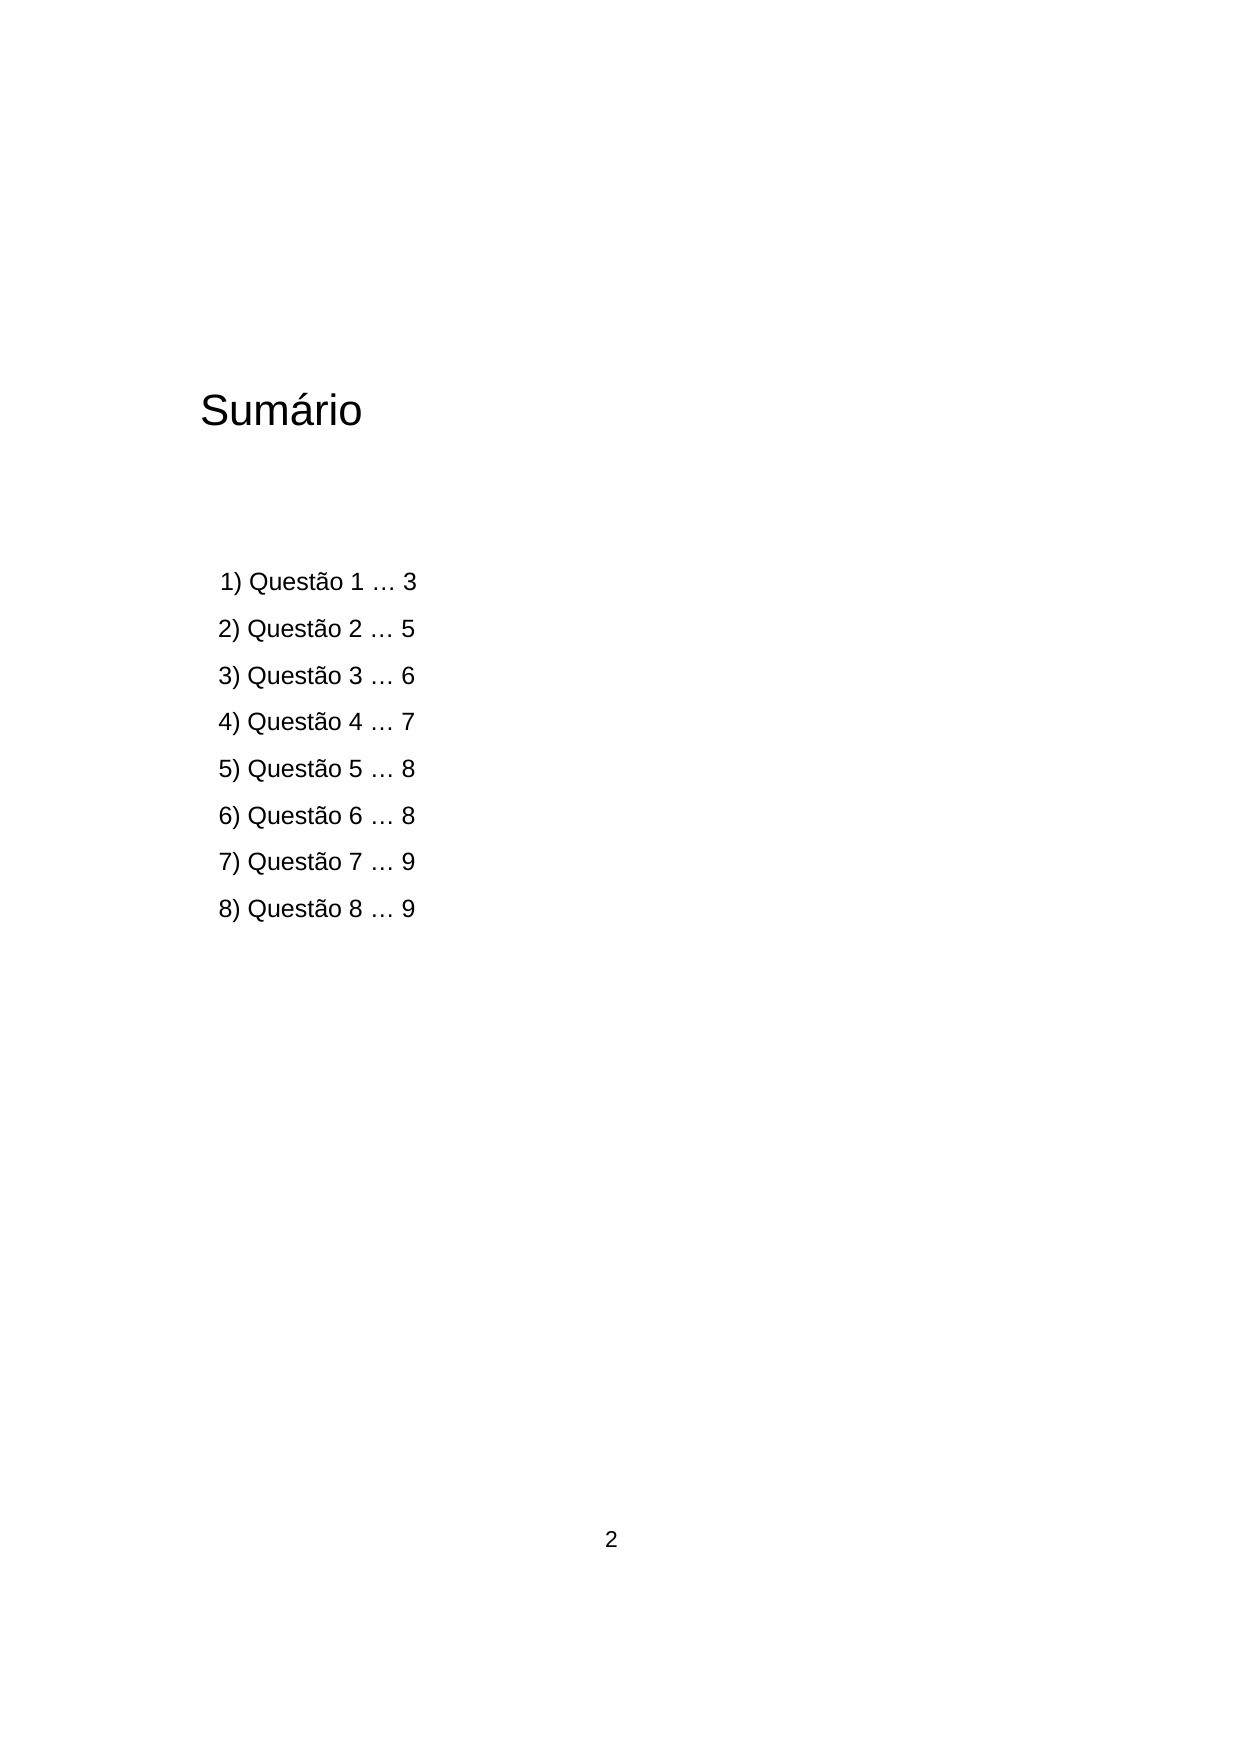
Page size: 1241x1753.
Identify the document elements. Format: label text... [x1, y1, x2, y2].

text 8) Questão 8 … 9 [218, 894, 1022, 923]
text 6) Questão 6 … 8 [218, 801, 1022, 829]
text 1) Questão 1 … 3 [218, 567, 1023, 596]
text 2) Questão 2 … 5 [217, 614, 1023, 643]
text 7) Questão 7 … 9 [218, 847, 1022, 876]
text 3) Questão 3 … 6 [218, 661, 1022, 689]
text 5) Questão 5 … 8 [218, 754, 1022, 783]
text 4) Questão 4 … 7 [218, 707, 1023, 736]
text Sumário [200, 384, 1023, 434]
